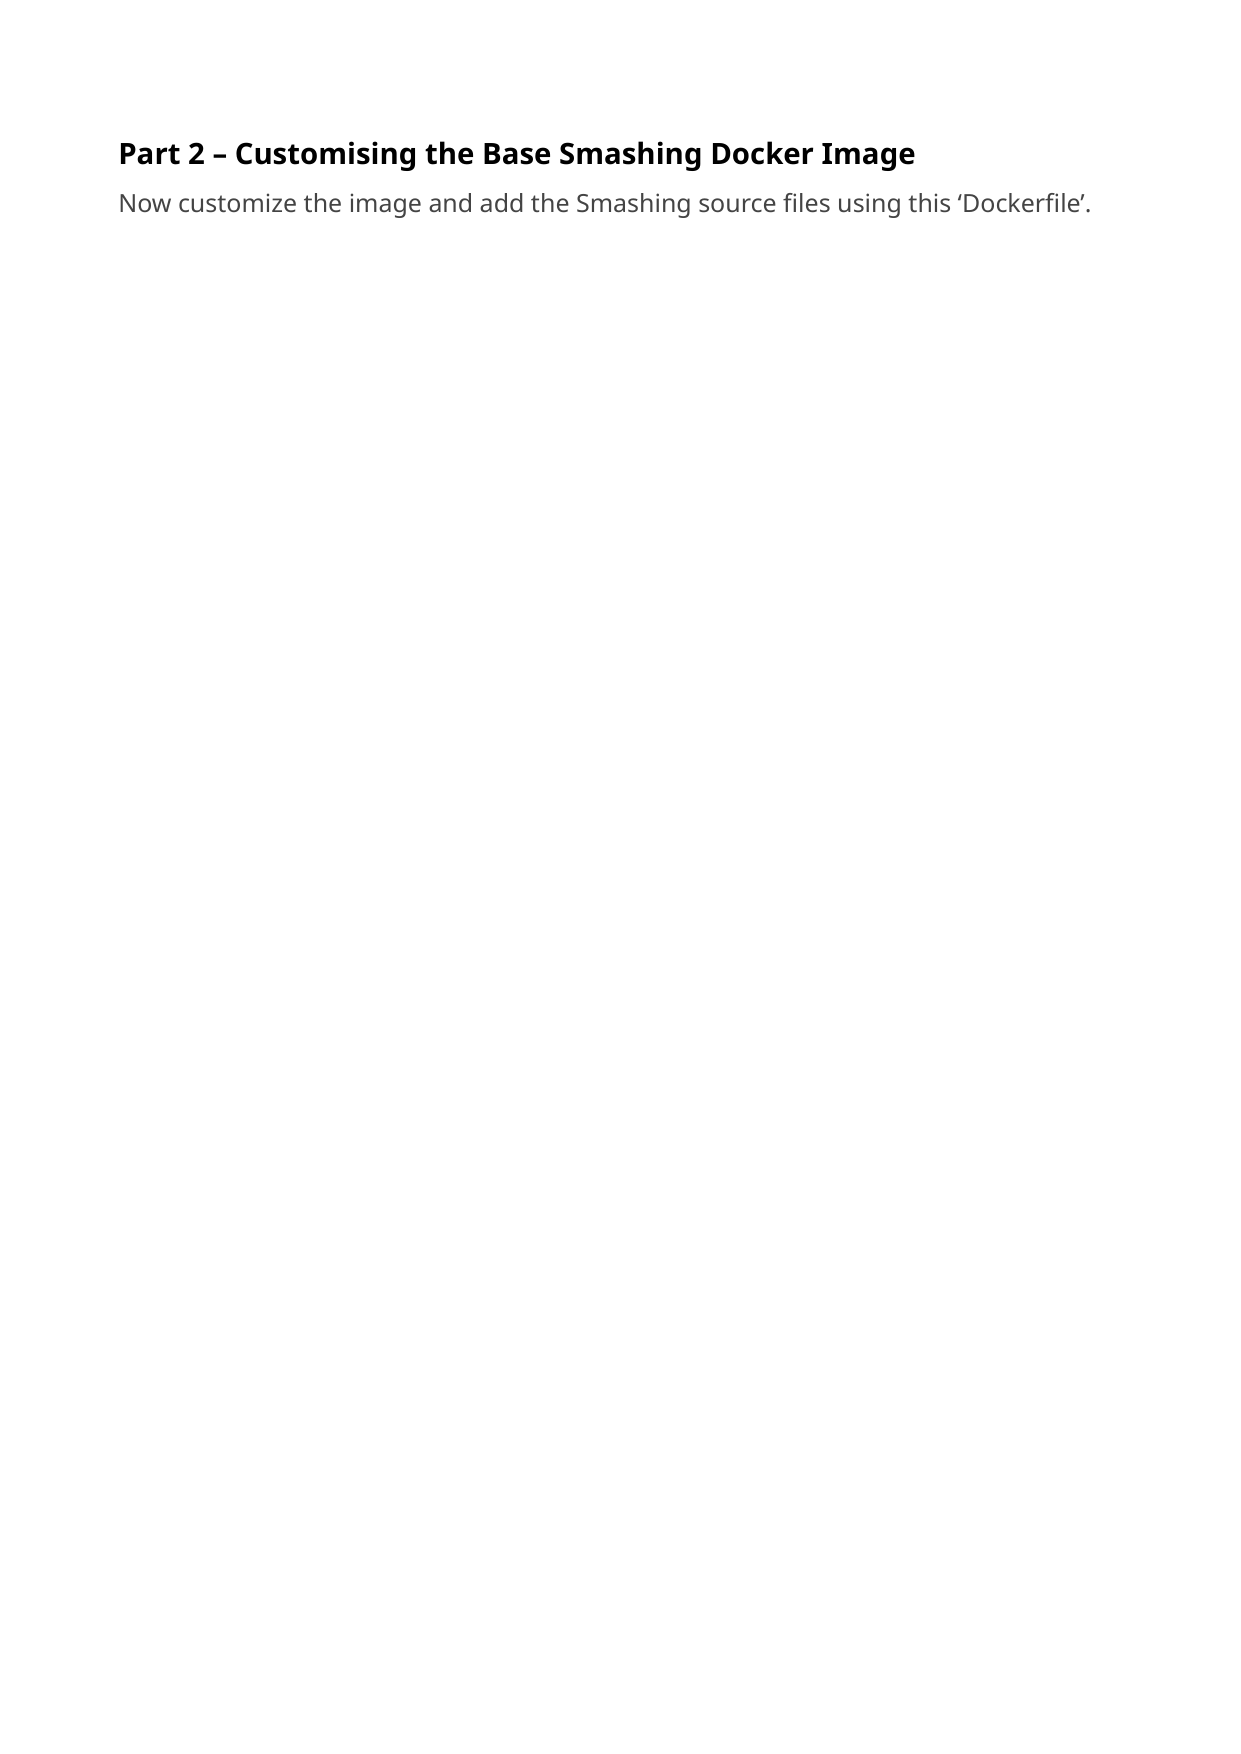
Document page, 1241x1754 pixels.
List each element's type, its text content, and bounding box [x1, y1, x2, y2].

text Now customize the image and add the Smashing source files using this ‘Dockerfile’. [118, 185, 1122, 219]
subtitle Part 2 – Customising the Base Smashing Docker Image [118, 133, 1122, 173]
